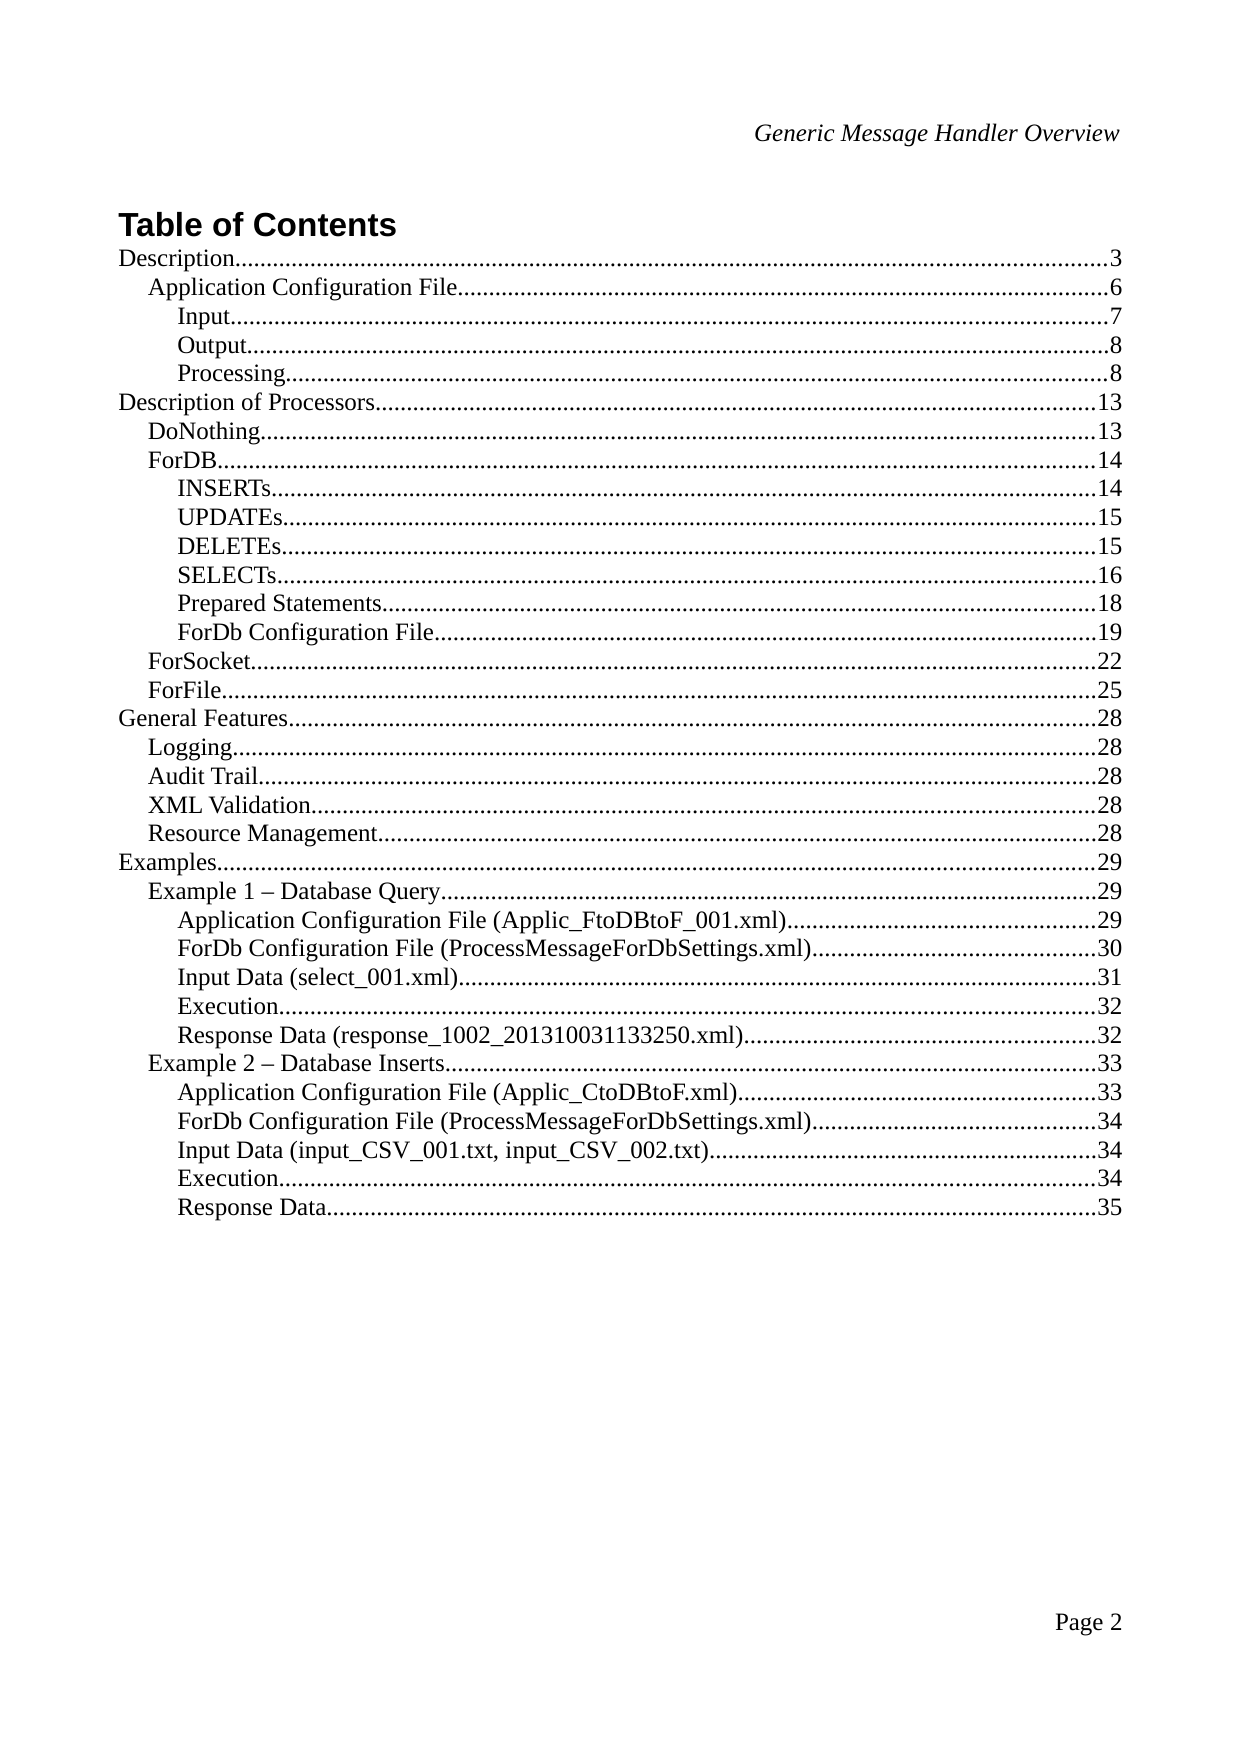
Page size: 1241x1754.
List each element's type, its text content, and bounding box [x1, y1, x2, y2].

text Logging 28 [148, 732, 1122, 761]
text Example 1 – Database Query 29 [148, 876, 1122, 905]
text XML Validation 28 [148, 790, 1122, 818]
text Response Data (response_1002_201310031133250.xml) 32 [177, 1020, 1122, 1048]
text ForFile 25 [148, 675, 1122, 703]
text ForDb Configuration File (ProcessMessageForDbSettings.xml) 30 [177, 933, 1122, 962]
text Response Data 35 [177, 1192, 1122, 1221]
text Execution 34 [177, 1163, 1122, 1192]
text DELETEs 15 [177, 531, 1122, 560]
text Description 3 [118, 243, 1122, 272]
text Examples 29 [118, 847, 1122, 876]
text Input 7 [177, 301, 1122, 330]
text Application Configuration File (Applic_CtoDBtoF.xml) 33 [177, 1077, 1122, 1106]
text Resource Management 28 [148, 818, 1122, 847]
text Prepared Statements 18 [177, 588, 1122, 617]
text DoNothing 13 [148, 416, 1122, 445]
text Example 2 – Database Inserts 33 [148, 1048, 1122, 1077]
text Output 8 [177, 330, 1122, 358]
text Execution 32 [177, 991, 1122, 1020]
text Audit Trail 28 [148, 761, 1122, 790]
text Application Configuration File (Applic_FtoDBtoF_001.xml) 29 [177, 905, 1122, 933]
text General Features 28 [118, 703, 1122, 732]
subtitle Table of Contents [118, 205, 1122, 243]
text ForDb Configuration File (ProcessMessageForDbSettings.xml) 34 [177, 1106, 1122, 1135]
text UPDATEs 15 [177, 502, 1122, 531]
text ForDB 14 [148, 445, 1122, 473]
text Processing 8 [177, 358, 1122, 387]
text Application Configuration File 6 [148, 272, 1122, 301]
text ForDb Configuration File 19 [177, 617, 1122, 646]
text SELECTs 16 [177, 560, 1122, 588]
text INSERTs 14 [177, 473, 1122, 502]
text Input Data (select_001.xml) 31 [177, 962, 1122, 991]
text Description of Processors 13 [118, 387, 1122, 416]
text Input Data (input_CSV_001.txt, input_CSV_002.txt) 34 [177, 1135, 1122, 1163]
text ForSocket 22 [148, 646, 1122, 675]
